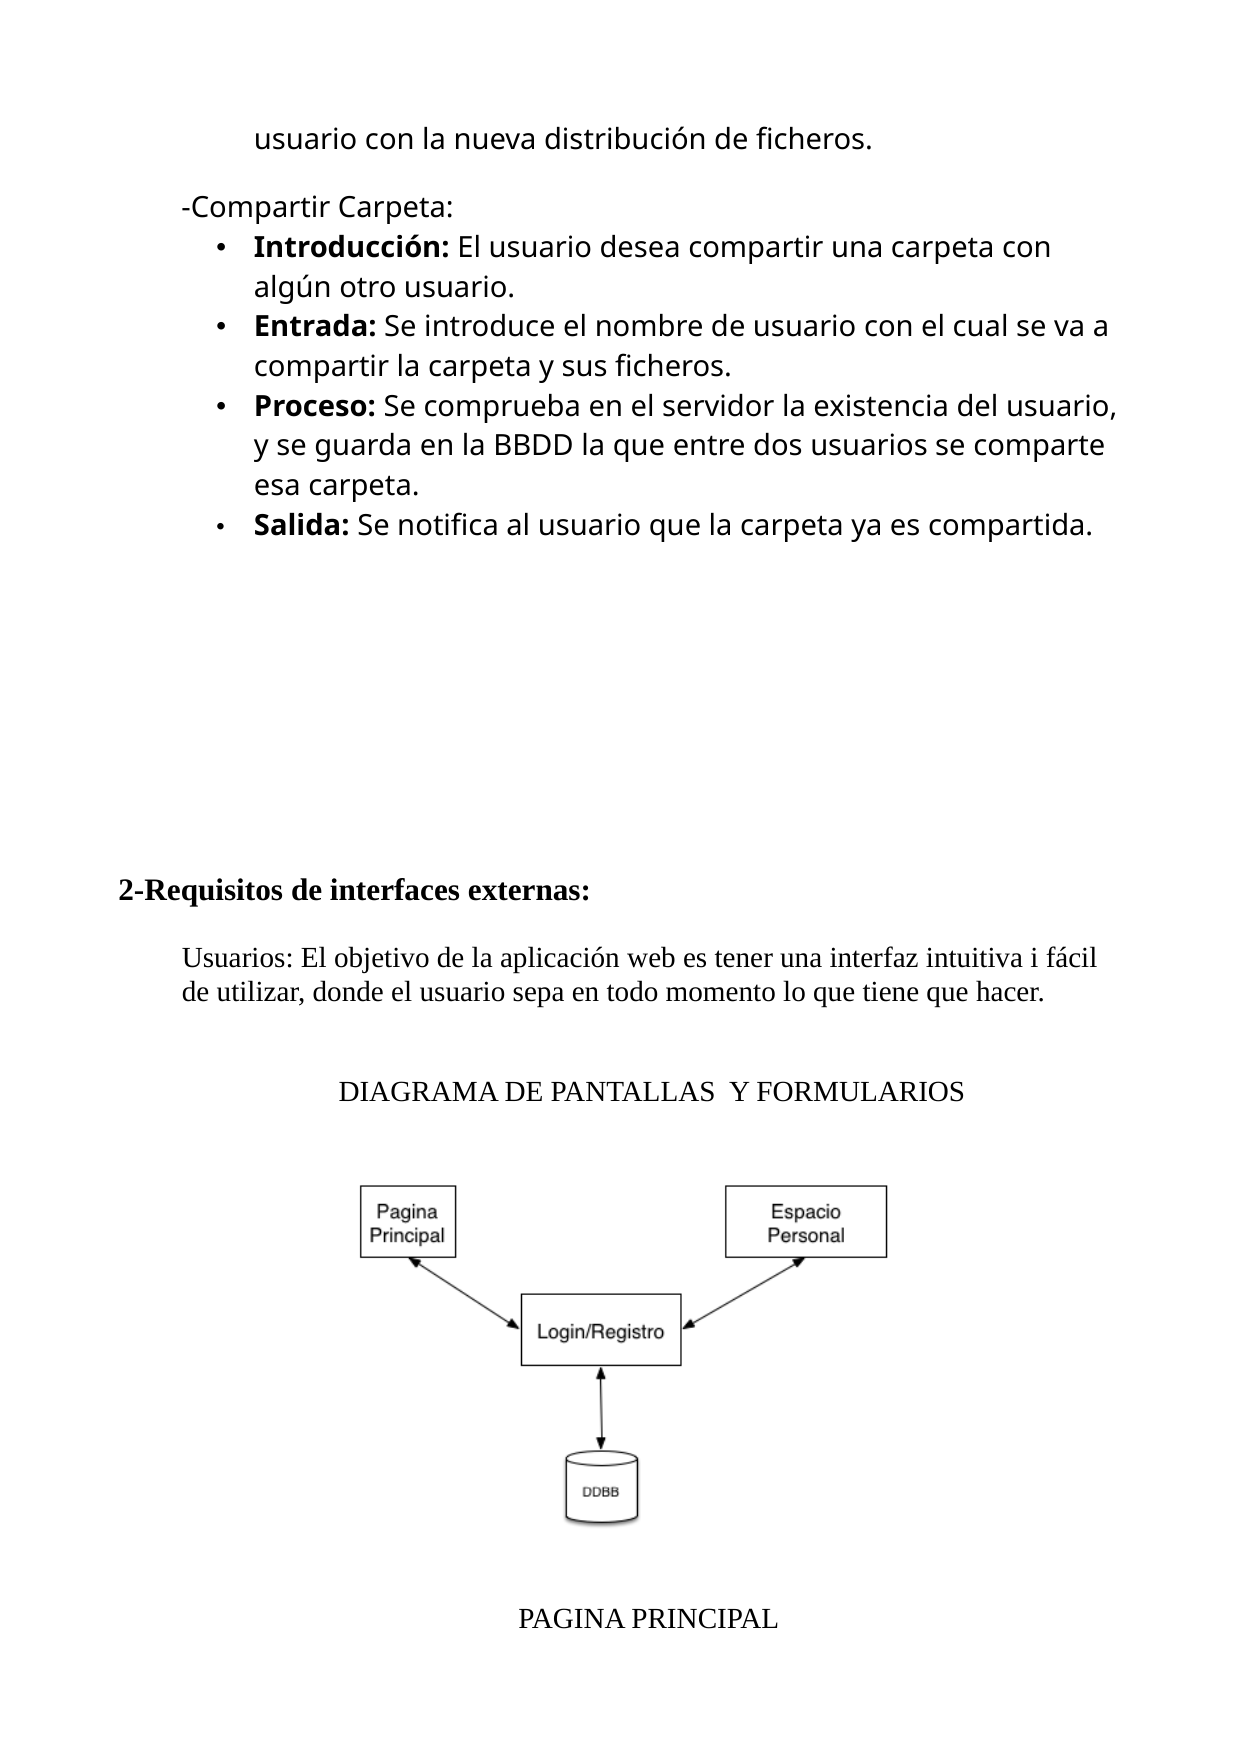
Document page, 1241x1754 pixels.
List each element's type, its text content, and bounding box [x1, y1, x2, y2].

text PAGINA PRINCIPAL [182, 1601, 1122, 1635]
list usuario con la nueva distribución de ficheros. [216, 118, 1122, 158]
text 2-Requisitos de interfaces externas: [118, 871, 1122, 907]
picture [351, 1175, 890, 1535]
text DIAGRAMA DE PANTALLAS Y FORMULARIOS [182, 1074, 1122, 1108]
text -Compartir Carpeta: [181, 187, 1122, 226]
list Entrada: Se introduce el nombre de usuario con el cual se va a compartir la carpeta y sus ficheros. [216, 306, 1122, 385]
list Introducción: El usuario desea compartir una carpeta con algún otro usuario. [216, 226, 1122, 306]
text Usuarios: El objetivo de la aplicación web es tener una interfaz intuitiva i fácil de utilizar, donde el usuario sepa en todo momento lo que tiene que hacer. [182, 940, 1122, 1007]
list Proceso: Se comprueba en el servidor la existencia del usuario, y se guarda en la BBDD la que entre dos usuarios se comparte esa carpeta. [216, 385, 1122, 504]
list Salida: Se notifica al usuario que la carpeta ya es compartida. [216, 504, 1122, 544]
